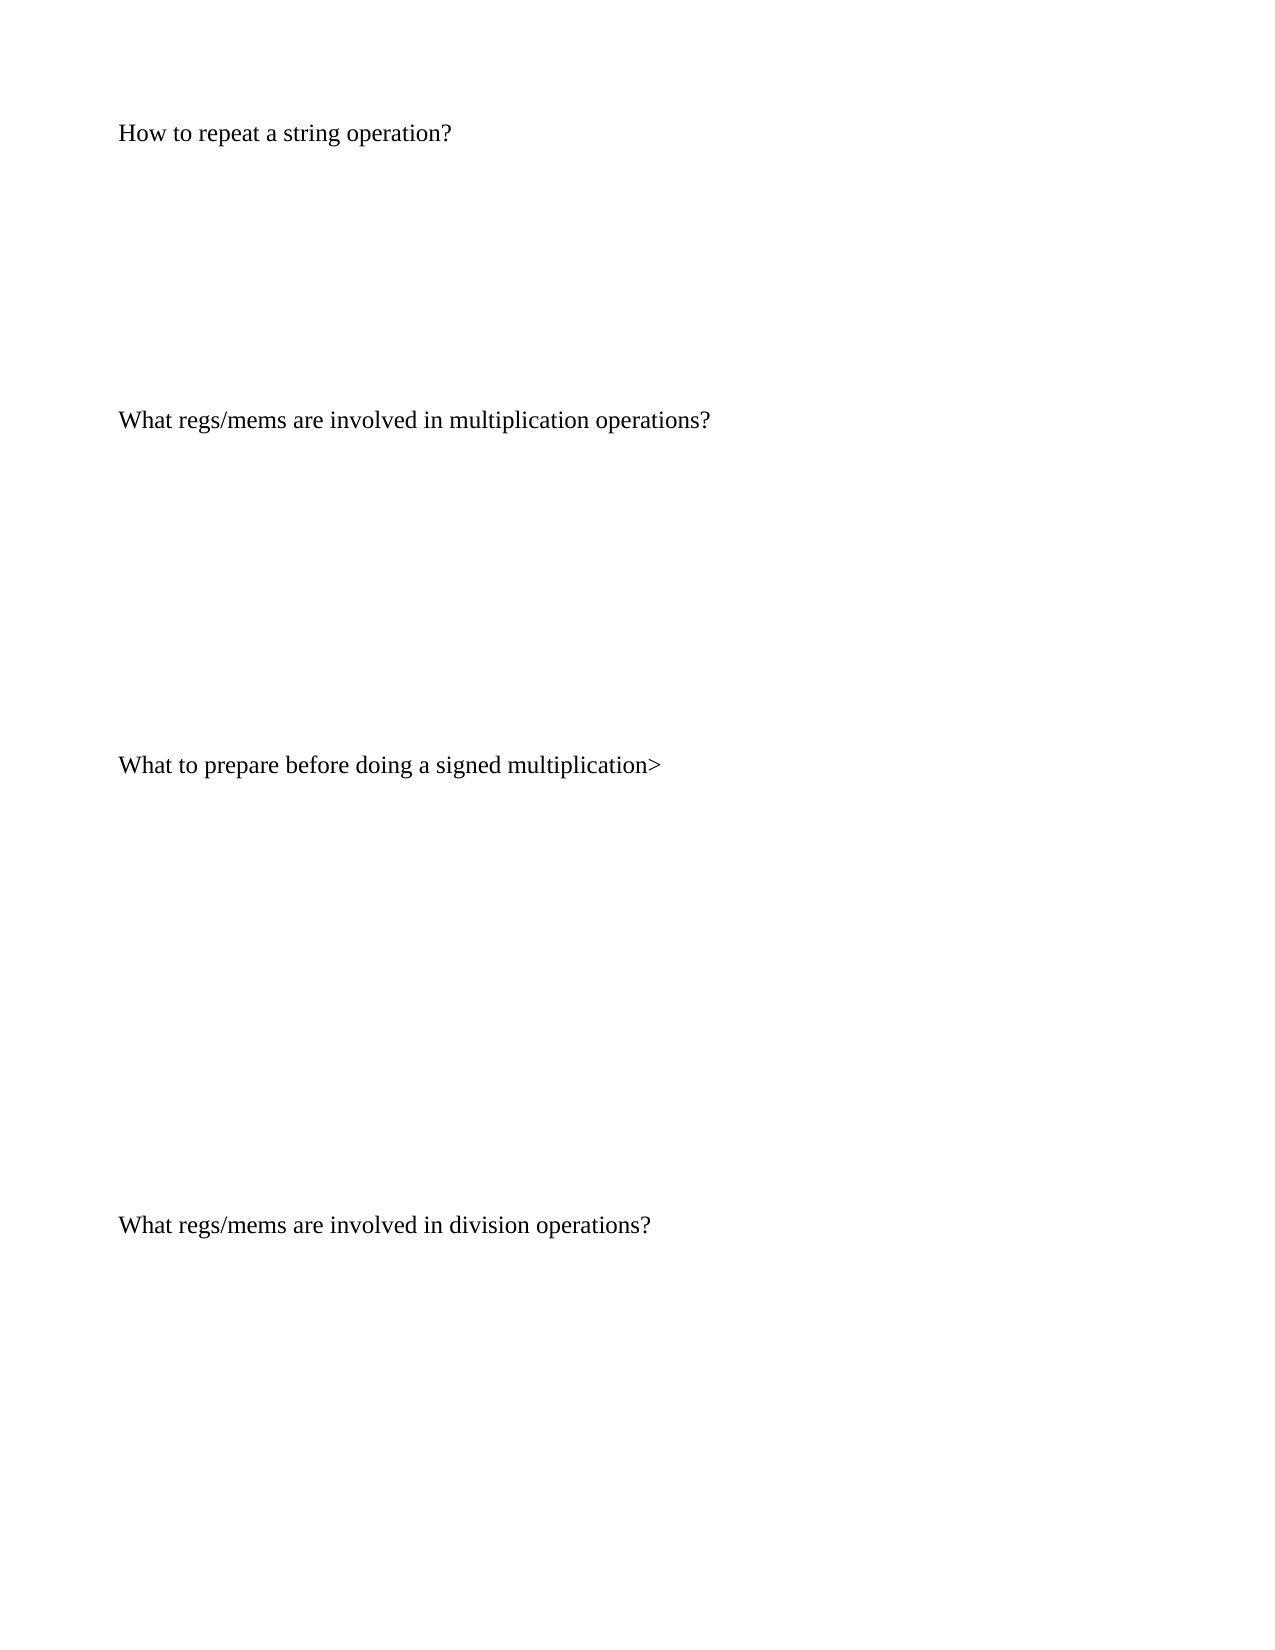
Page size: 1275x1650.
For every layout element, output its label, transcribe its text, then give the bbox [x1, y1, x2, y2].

text What regs/mems are involved in division operations? [118, 1211, 1157, 1239]
text How to repeat a string operation? [118, 118, 1157, 147]
text What to prepare before doing a signed multiplication> [118, 751, 1157, 779]
text What regs/mems are involved in multiplication operations? [118, 406, 1157, 434]
